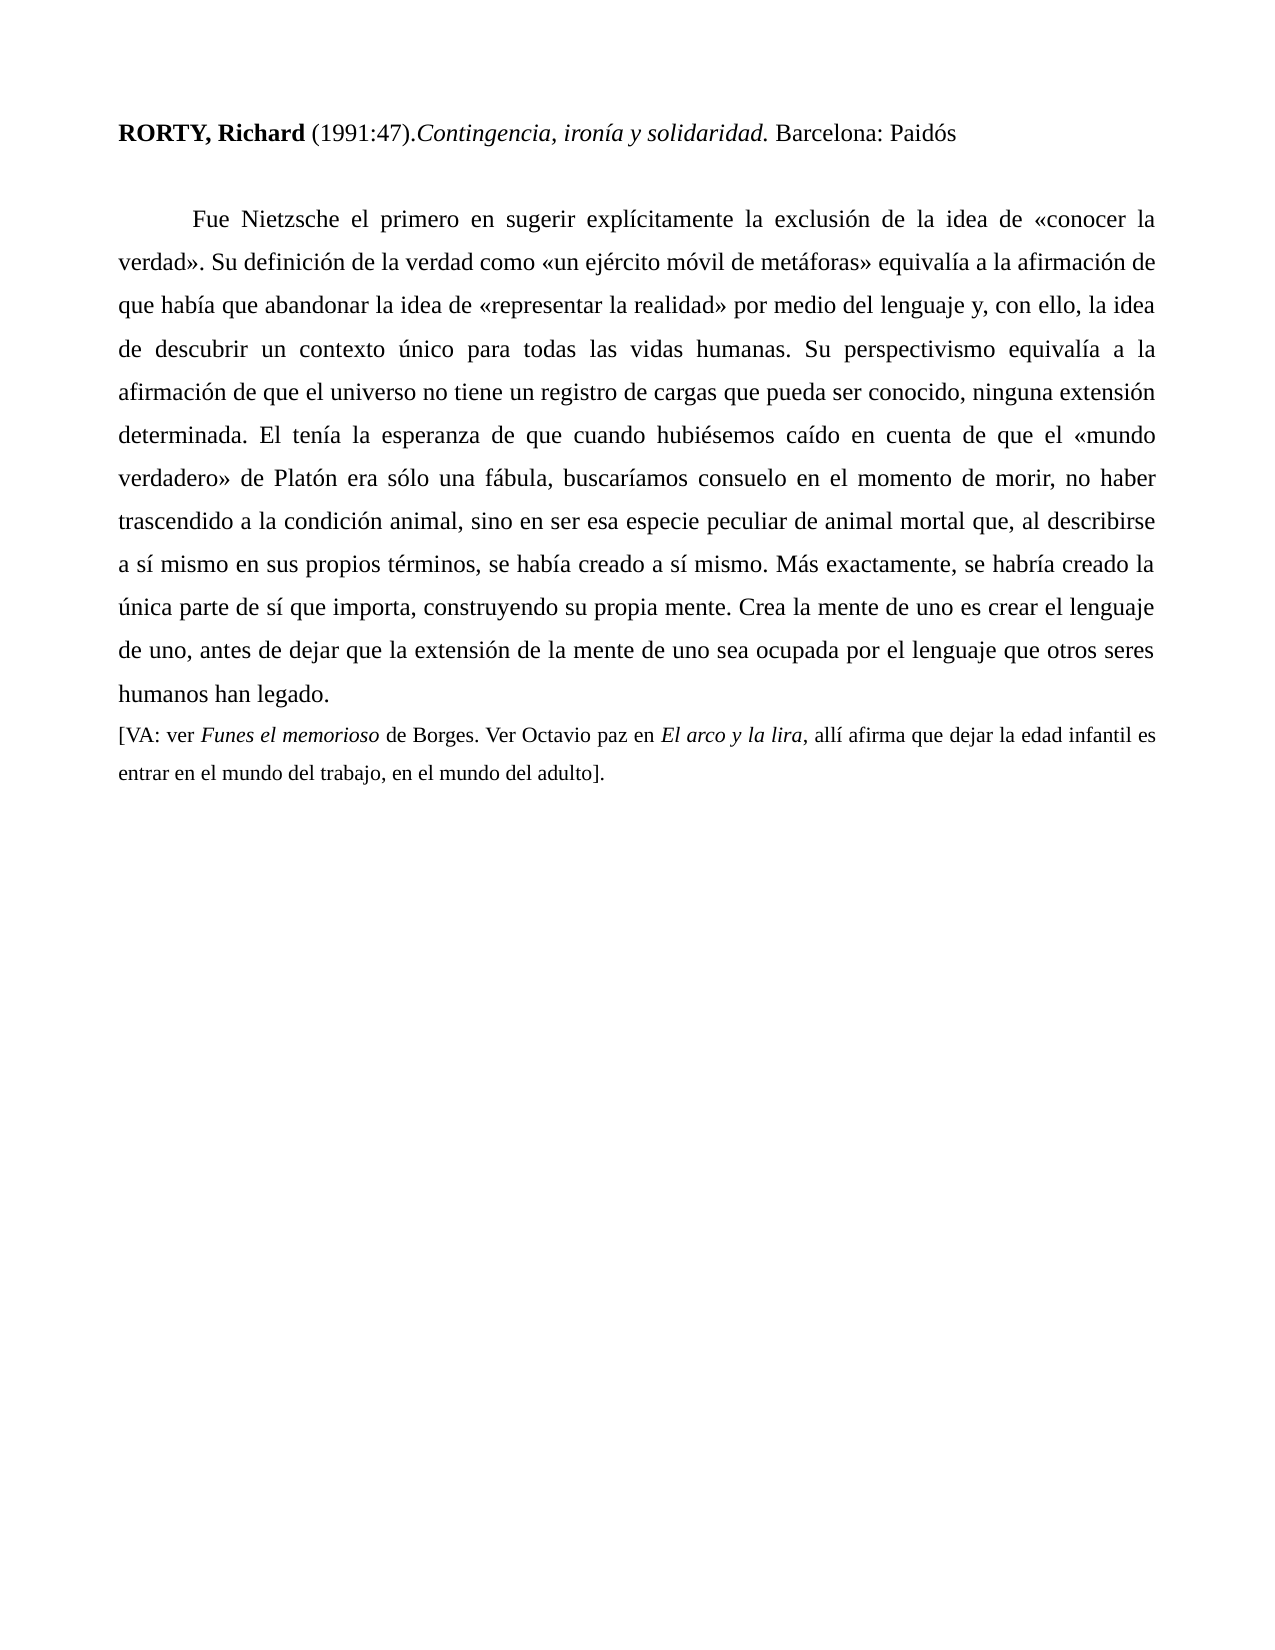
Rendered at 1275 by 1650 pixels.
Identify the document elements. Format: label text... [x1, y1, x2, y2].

text Fue Nietzsche el primero en sugerir explícitamente la exclusión de la idea de «conocer la verdad». Su definición de la verdad como «un ejército móvil de metáforas» equivalía a la afirmación de que había que abandonar la idea de «representar la realidad» por medio del lenguaje y, con ello, la idea de descubrir un contexto único para todas las vidas humanas. Su perspectivismo equivalía a la afirmación de que el universo no tiene un registro de cargas que pueda ser conocido, ninguna extensión determinada. El tenía la esperanza de que cuando hubiésemos caído en cuenta de que el «mundo verdadero» de Platón era sólo una fábula, buscaríamos consuelo en el momento de morir, no haber trascendido a la condición animal, sino en ser esa especie peculiar de animal mortal que, al describirse a sí mismo en sus propios términos, se había creado a sí mismo. Más exactamente, se habría creado la única parte de sí que importa, construyendo su propia mente. Crea la mente de uno es crear el lenguaje de uno, antes de dejar que la extensión de la mente de uno sea ocupada por el lenguaje que otros seres humanos han legado. [118, 204, 1157, 707]
text RORTY, Richard (1991:47).Contingencia, ironía y solidaridad. Barcelona: Paidós [118, 118, 1157, 147]
text [VA: ver Funes el memorioso de Borges. Ver Octavio paz en El arco y la lira, allí afirma que dejar la edad infantil es entrar en el mundo del trabajo, en el mundo del adulto]. [118, 722, 1157, 785]
